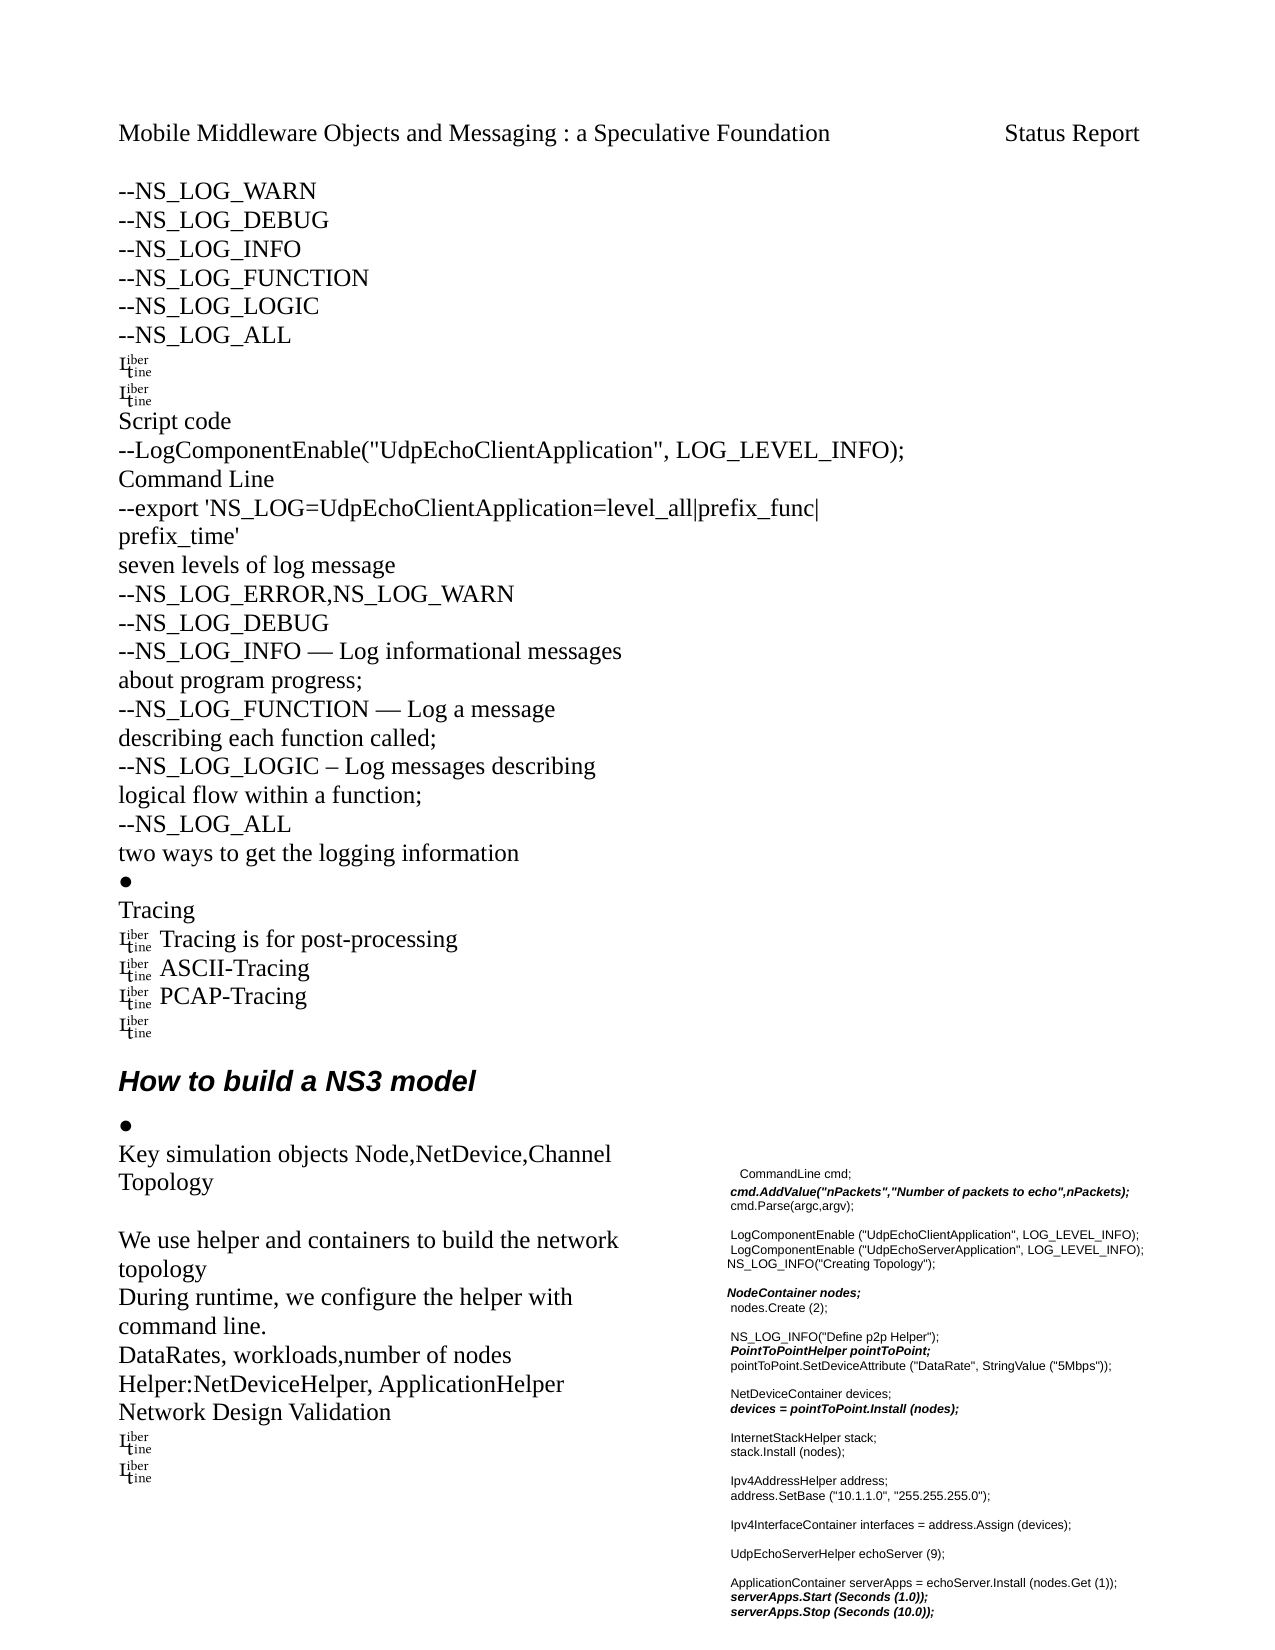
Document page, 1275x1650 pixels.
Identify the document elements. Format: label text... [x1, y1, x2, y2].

text --NS_LOG_INFO — Log informational messages [118, 636, 1157, 665]
text Network Design Validation [118, 1397, 1157, 1426]
text --NS_LOG_FUNCTION [118, 263, 1157, 291]
text --NS_LOG_ALL [118, 320, 1157, 349]
text --NS_LOG_FUNCTION — Log a message [118, 694, 1157, 723]
text --NS_LOG_LOGIC [118, 291, 1157, 320]
text During runtime, we configure the helper with [118, 1282, 1157, 1311]
text --LogComponentEnable("UdpEchoClientApplication", LOG_LEVEL_INFO); [118, 435, 1157, 464]
text ● [118, 1110, 1157, 1139]
text Command Line [118, 464, 1157, 493]
text --NS_LOG_INFO [118, 234, 1157, 263]
text  [118, 349, 1157, 378]
text Tracing [118, 895, 1157, 924]
text logical flow within a function; [118, 780, 1157, 809]
text  Tracing is for post-processing [118, 924, 1157, 953]
text Script code [118, 406, 1157, 435]
text Key simulation objects Node,NetDevice,Channel [118, 1139, 1157, 1167]
text prefix_time' [118, 521, 1157, 550]
text  [118, 1426, 1157, 1455]
text  [118, 1455, 1157, 1484]
text two ways to get the logging information [118, 838, 1157, 866]
text command line. [118, 1311, 1157, 1340]
text  PCAP-Tracing [118, 981, 1157, 1010]
text --NS_LOG_ERROR,NS_LOG_WARN [118, 579, 1157, 608]
text about program progress; [118, 665, 1157, 694]
text DataRates, workloads,number of nodes [118, 1340, 1157, 1369]
subtitle How to build a NS3 model [118, 1064, 1157, 1097]
text Helper:NetDeviceHelper, ApplicationHelper [118, 1369, 1157, 1397]
text --NS_LOG_DEBUG [118, 608, 1157, 636]
text describing each function called; [118, 723, 1157, 751]
text --export 'NS_LOG=UdpEchoClientApplication=level_all|prefix_func| [118, 493, 1157, 521]
text Topology [118, 1167, 1157, 1196]
text  ASCII-Tracing [118, 953, 1157, 981]
text topology [118, 1254, 1157, 1282]
text seven levels of log message [118, 550, 1157, 579]
text ● [118, 866, 1157, 895]
text --NS_LOG_LOGIC – Log messages describing [118, 751, 1157, 780]
text --NS_LOG_DEBUG [118, 205, 1157, 234]
text  [118, 1010, 1157, 1039]
text --NS_LOG_ALL [118, 809, 1157, 838]
text We use helper and containers to build the network [118, 1225, 1157, 1254]
text  [118, 378, 1157, 406]
text --NS_LOG_WARN [118, 176, 1157, 205]
